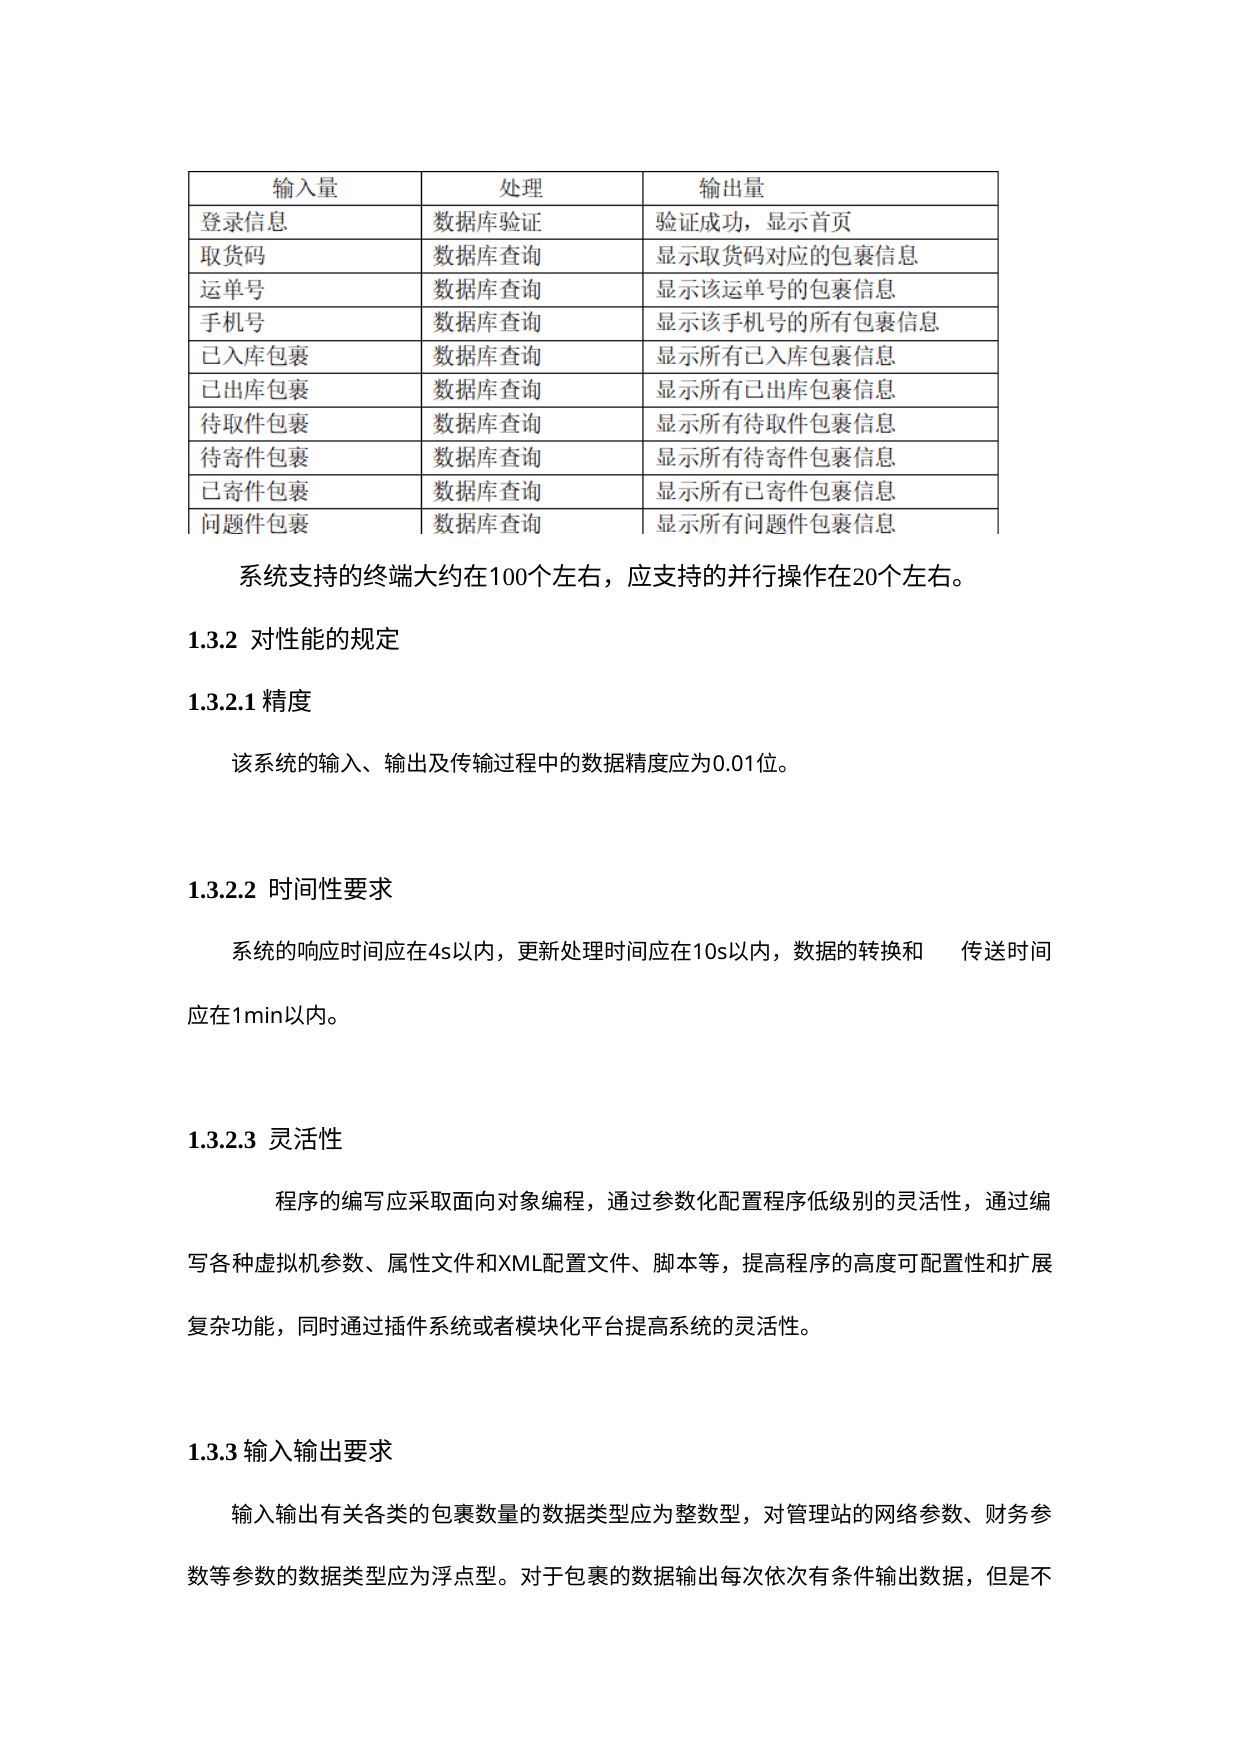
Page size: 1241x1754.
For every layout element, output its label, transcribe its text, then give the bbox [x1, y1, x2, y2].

text 1.3.2.1 精度 [187, 658, 1053, 721]
text 输入输出有关各类的包裹数量的数据类型应为整数型，对管理站的网络参数、财务参数等参数的数据类型应为浮点型。对于包裹的数据输出每次依次有条件输出数据，但是不 [187, 1471, 1053, 1596]
text 1.3.2.2 时间性要求 [187, 846, 1053, 908]
text 1.3.3 输入输出要求 [187, 1408, 1053, 1471]
text 程序的编写应采取面向对象编程，通过参数化配置程序低级别的灵活性，通过编写各种虚拟机参数、属性文件和XML配置文件、脚本等，提高程序的高度可配置性和扩展复杂功能，同时通过插件系统或者模块化平台提高系统的灵活性。 [187, 1158, 1053, 1346]
text 系统支持的终端大约在100个左右，应支持的并行操作在20个左右。 [187, 533, 1053, 596]
text 该系统的输入、输出及传输过程中的数据精度应为0.01位。 [187, 721, 1053, 783]
text 1.3.2.3 灵活性 [187, 1096, 1053, 1158]
text 系统的响应时间应在4s以内，更新处理时间应在10s以内，数据的转换和 传送时间应在1min以内。 [187, 908, 1053, 1033]
text 1.3.2 对性能的规定 [187, 596, 1053, 658]
